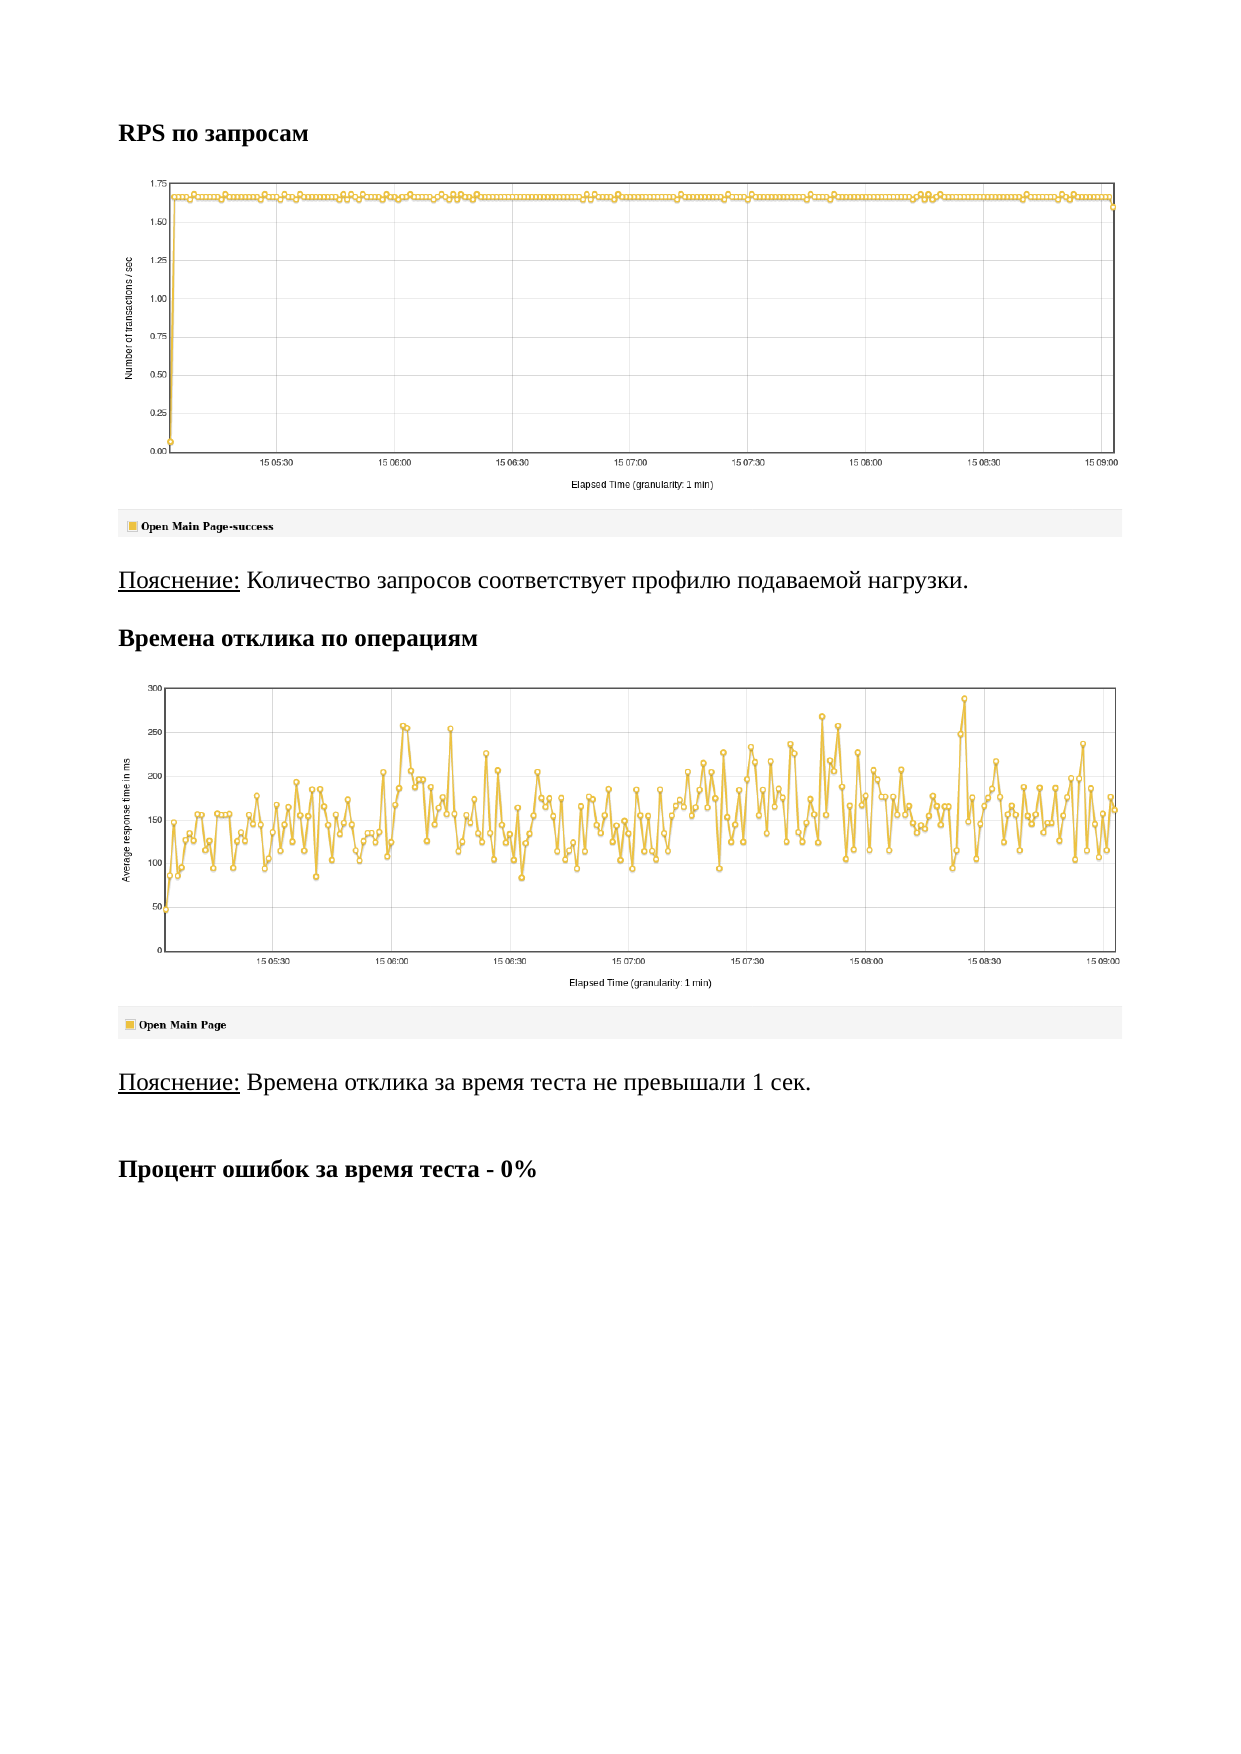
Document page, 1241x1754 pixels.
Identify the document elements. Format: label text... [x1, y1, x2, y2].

text Пояснение: Времена отклика за время теста не превышали 1 сек. [118, 1067, 1122, 1096]
text Пояснение: Количество запросов соответствует профилю подаваемой нагрузки. [118, 565, 1122, 594]
picture [118, 680, 1123, 1039]
text Процент ошибок за время теста - 0% [118, 1154, 1122, 1182]
text RPS по запросам [118, 118, 1122, 147]
picture [118, 175, 1123, 537]
text Времена отклика по операциям [118, 623, 1122, 651]
